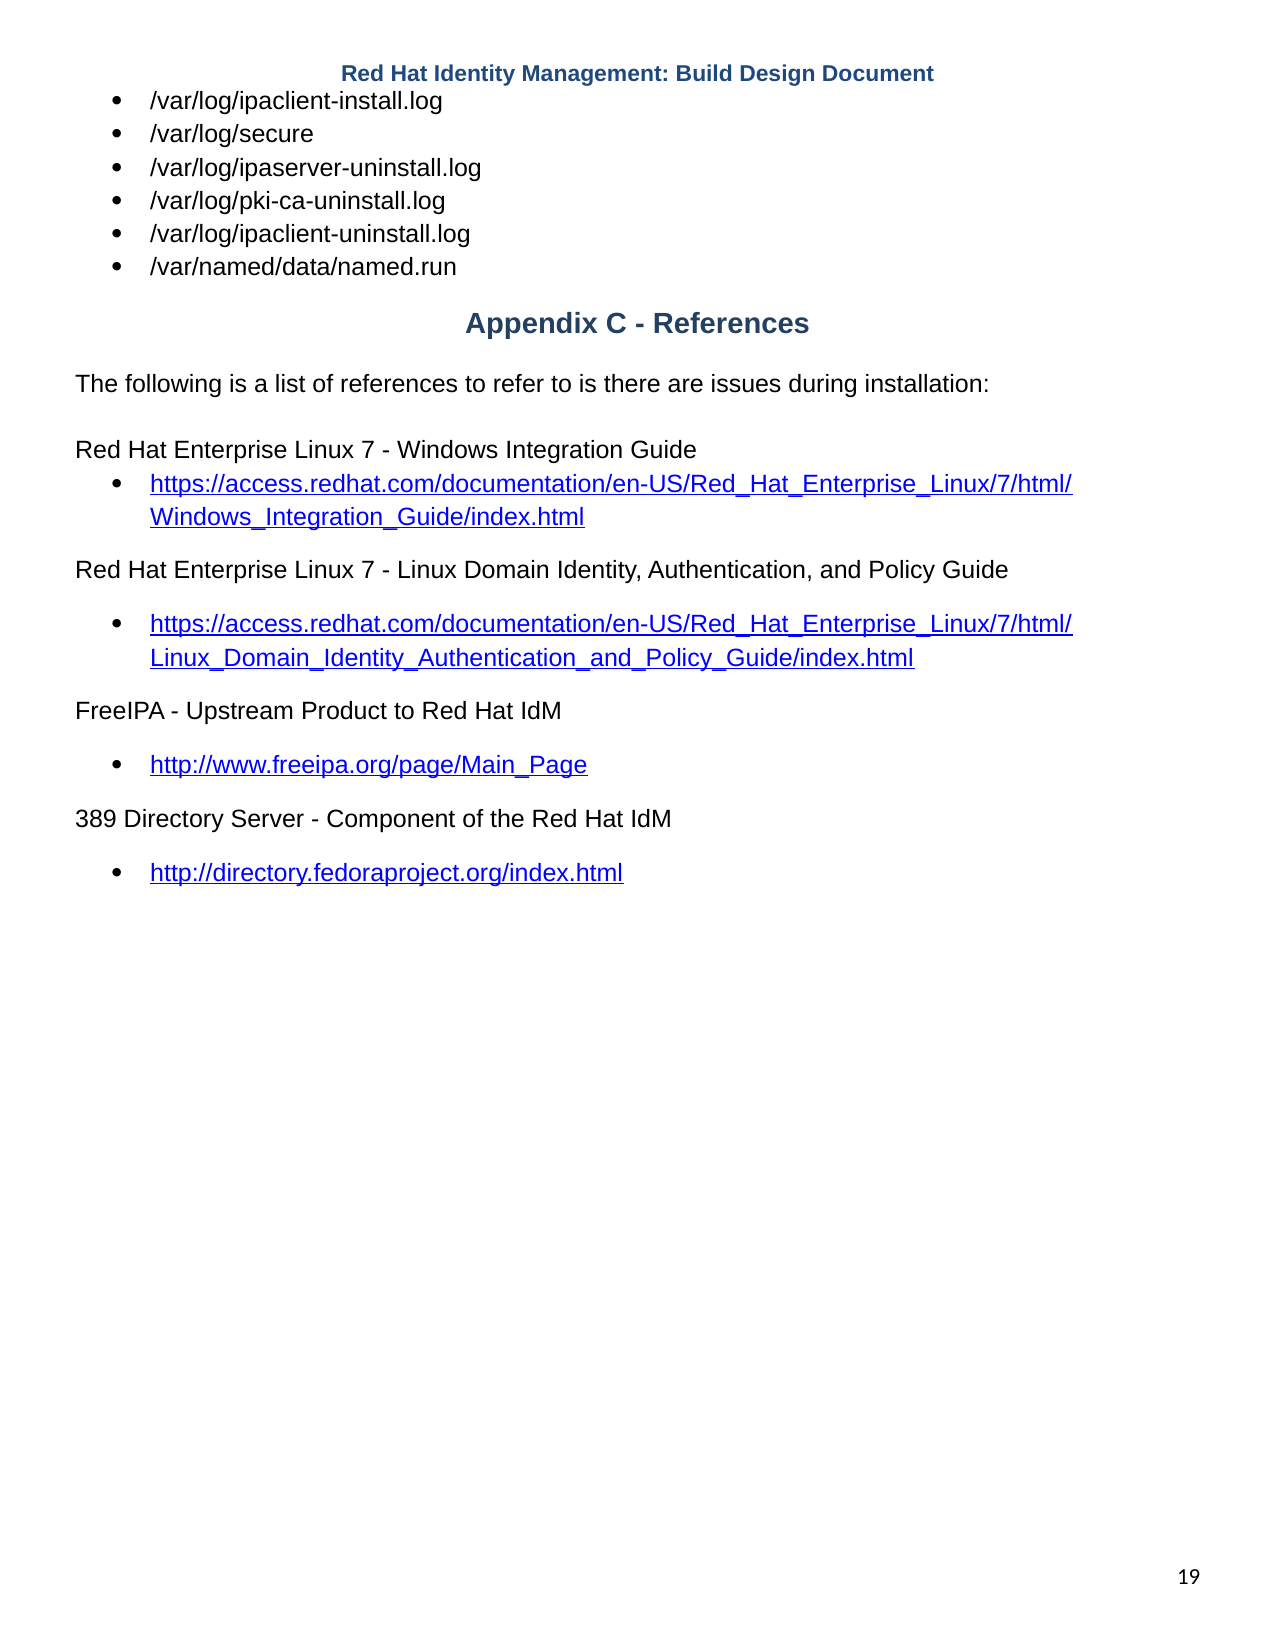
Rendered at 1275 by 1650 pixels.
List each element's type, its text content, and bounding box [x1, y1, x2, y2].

text FreeIPA - Upstream Product to Red Hat IdM [75, 696, 1200, 725]
list https://access.redhat.com/documentation/en-US/Red_Hat_Enterprise_Linux/7/html/Linux_Domain_Identity_Authentication_and_Policy_Guide/index.html [112, 609, 1200, 671]
list /var/log/secure [112, 119, 1200, 148]
list /var/log/ipaserver-uninstall.log [112, 153, 1200, 181]
list /var/log/ipaclient-install.log [112, 86, 1200, 115]
list /var/named/data/named.run [112, 252, 1200, 281]
list https://access.redhat.com/documentation/en-US/Red_Hat_Enterprise_Linux/7/html/Windows_Integration_Guide/index.html [112, 468, 1200, 530]
subtitle Appendix C - References [75, 306, 1200, 339]
list /var/log/ipaclient-uninstall.log [112, 219, 1200, 248]
text 389 Directory Server - Component of the Red Hat IdM [75, 804, 1200, 833]
list Red Hat Enterprise Linux 7 - Windows Integration Guide [75, 436, 1200, 464]
list http://directory.fedoraproject.org/index.html [112, 858, 1200, 887]
list http://www.freeipa.org/page/Main_Page [112, 750, 1200, 779]
list /var/log/pki-ca-uninstall.log [112, 186, 1200, 214]
text Red Hat Enterprise Linux 7 - Linux Domain Identity, Authentication, and Policy Guide [75, 556, 1200, 584]
list The following is a list of references to refer to is there are issues during installation: [75, 369, 1200, 398]
